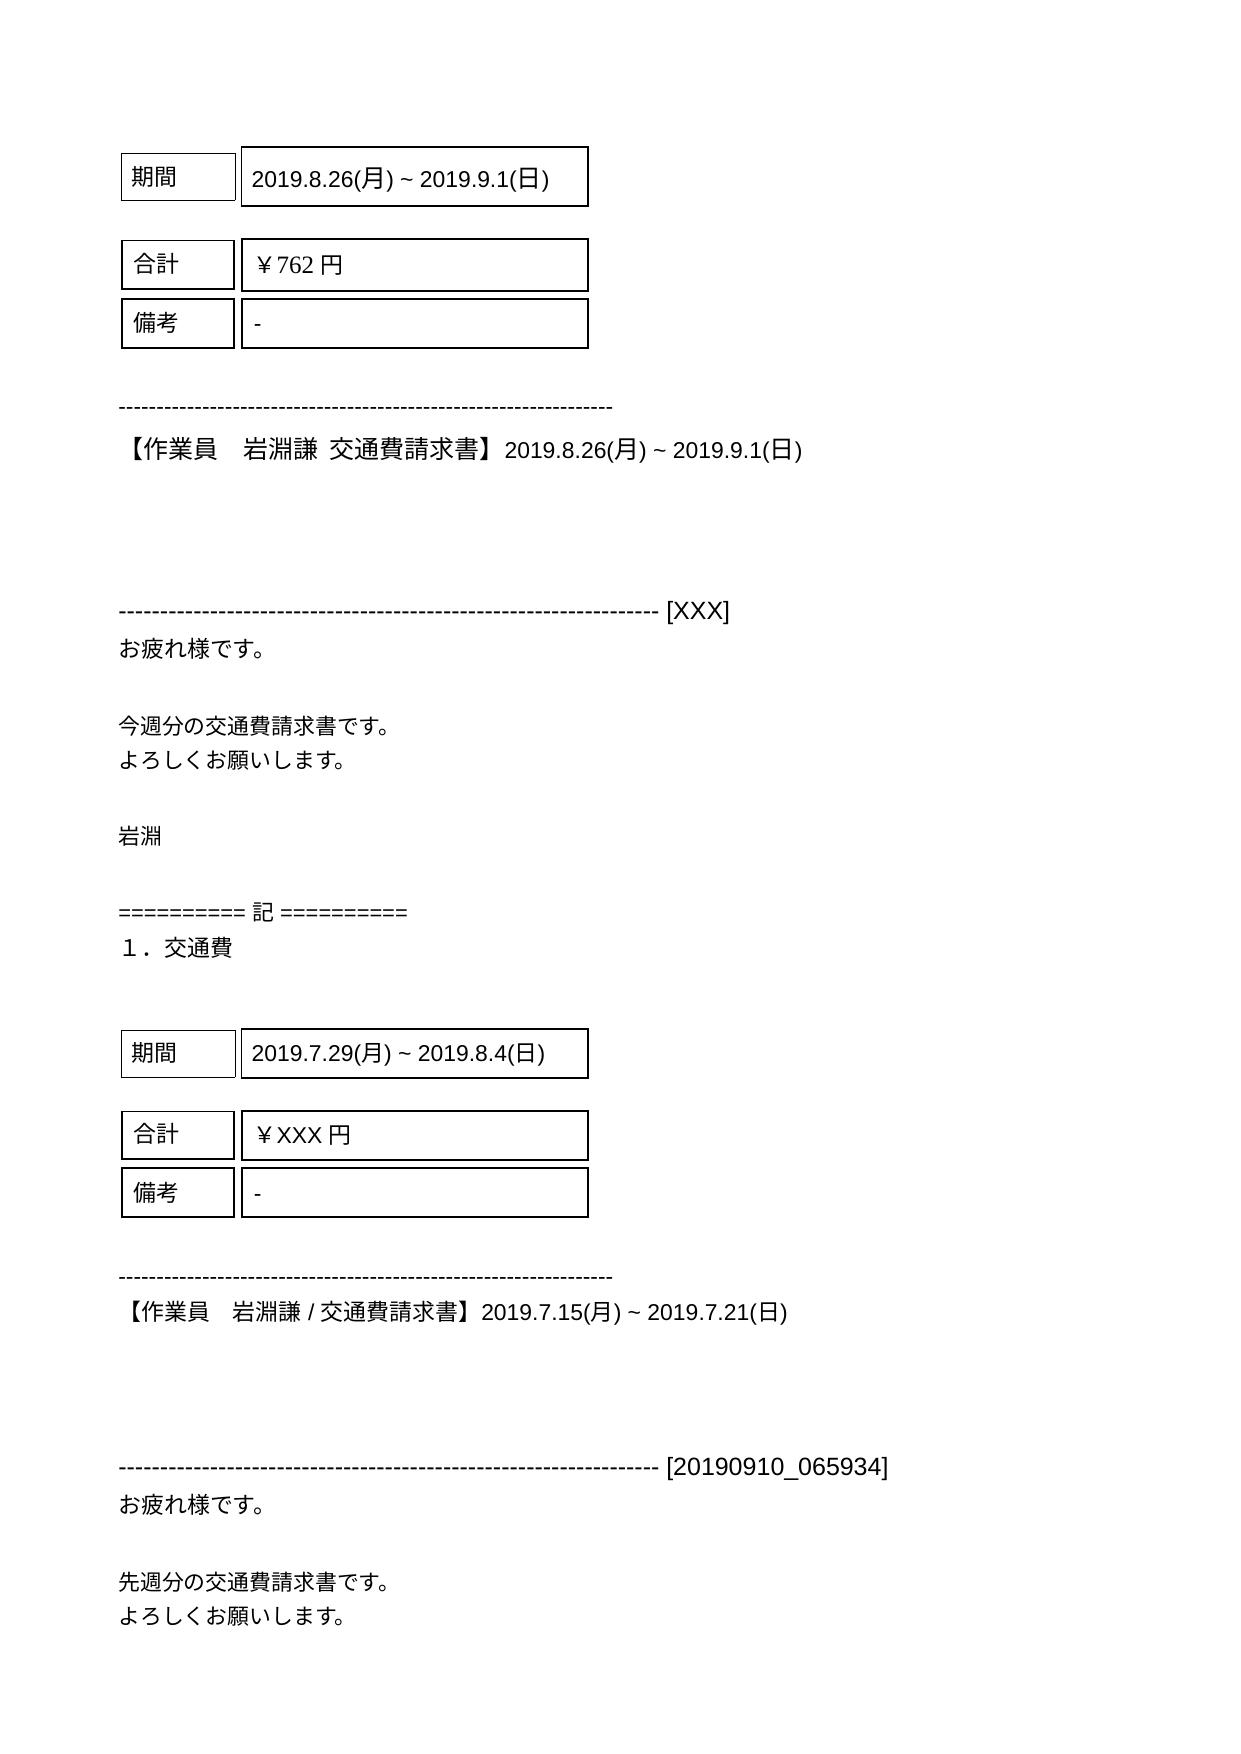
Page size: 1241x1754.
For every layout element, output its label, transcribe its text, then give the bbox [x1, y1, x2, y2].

table_cell ￥XXX 円 [238, 1107, 592, 1164]
text ----------------------------------------------------------------- [XXX] [118, 596, 1122, 625]
table_cell 備考 [118, 1164, 238, 1221]
text 【作業員 岩淵謙 / 交通費請求書】2019.7.15(月) ~ 2019.7.21(日) [118, 1299, 1122, 1325]
table_header 期間 [118, 118, 238, 235]
text お疲れ様です。 [118, 1492, 1122, 1518]
text ----------------------------------------------------------------- [118, 393, 1122, 419]
table_cell - [238, 1164, 592, 1221]
text ----------------------------------------------------------------- [118, 1263, 1122, 1289]
text 今週分の交通費請求書です。 [118, 713, 1122, 739]
table_cell - [238, 295, 592, 352]
table_cell 備考 [118, 295, 238, 352]
table_cell 合計 [118, 1107, 238, 1164]
table_header 期間 [118, 1000, 238, 1107]
table_header 2019.8.26(月) ~ 2019.9.1(日) [238, 118, 592, 235]
text １．交通費 [118, 935, 1122, 961]
text 先週分の交通費請求書です。 [118, 1569, 1122, 1594]
text お疲れ様です。 [118, 636, 1122, 662]
text 【作業員 岩淵謙 交通費請求書】2019.8.26(月) ~ 2019.9.1(日) [118, 429, 1122, 466]
table_header 2019.7.29(月) ~ 2019.8.4(日) [238, 1000, 592, 1107]
text ========== 記 ========== [118, 900, 1122, 925]
text よろしくお願いします。 [118, 1604, 1122, 1629]
table_cell 合計 [118, 235, 238, 295]
text ----------------------------------------------------------------- [20190910_065934] [118, 1452, 1122, 1481]
table_cell ￥762 円 [238, 235, 592, 295]
text よろしくお願いします。 [118, 748, 1122, 773]
text 岩淵 [118, 824, 1122, 849]
